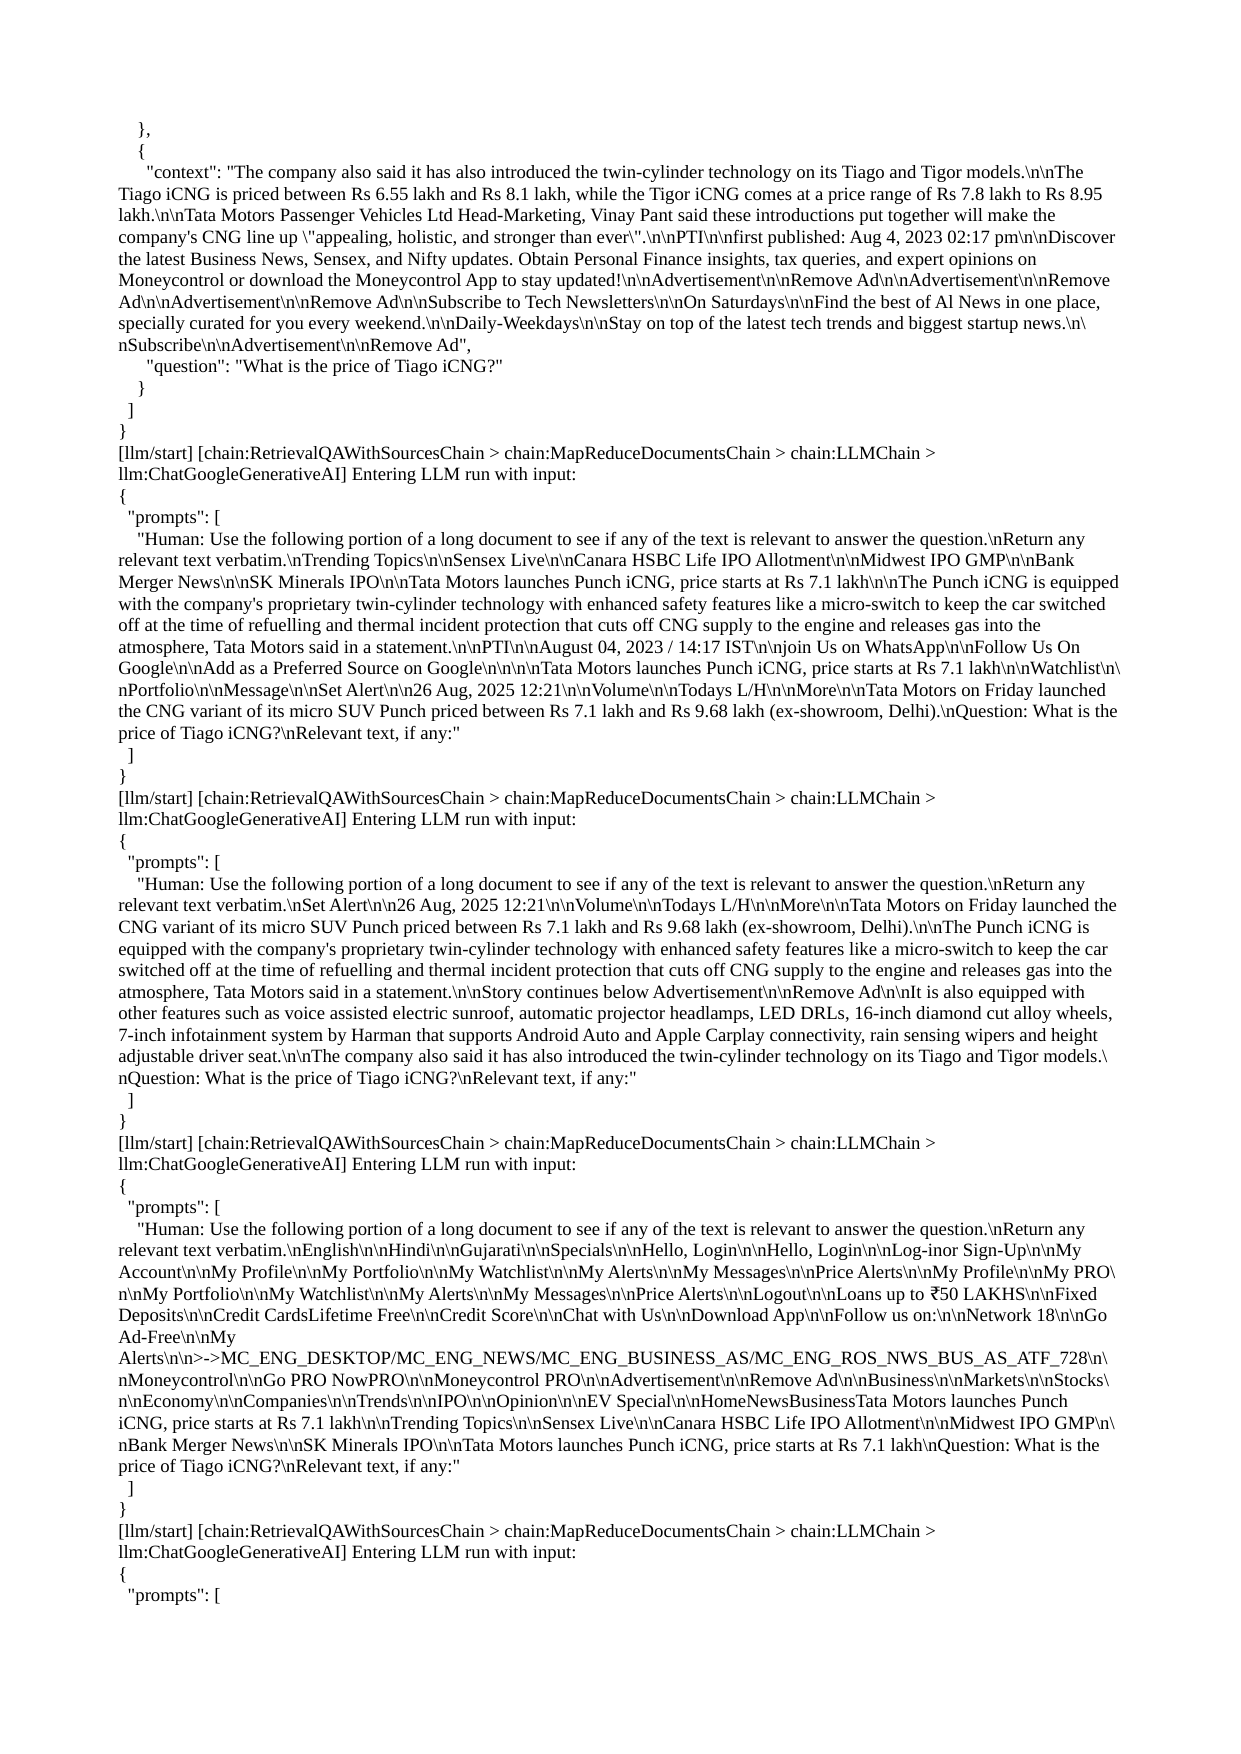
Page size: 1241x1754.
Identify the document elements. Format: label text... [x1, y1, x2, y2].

text ] [118, 743, 1122, 765]
text { [118, 1175, 1122, 1196]
text "prompts": [ [118, 1196, 1122, 1218]
text [llm/start] [chain:RetrievalQAWithSourcesChain > chain:MapReduceDocumentsChain > chain:LLMChain > llm:ChatGoogleGenerativeAI] Entering LLM run with input: [118, 442, 1122, 485]
text } [118, 1498, 1122, 1520]
text "prompts": [ [118, 506, 1122, 528]
text ] [118, 398, 1122, 420]
text { [118, 1563, 1122, 1584]
text "Human: Use the following portion of a long document to see if any of the text is relevant to answer the question.\nReturn any relevant text verbatim.\nSet Alert\n\n26 Aug, 2025 12:21\n\nVolume\n\nTodays L/H\n\nMore\n\nTata Motors on Friday launched the CNG variant of its micro SUV Punch priced between Rs 7.1 lakh and Rs 9.68 lakh (ex-showroom, Delhi).\n\nThe Punch iCNG is equipped with the company's proprietary twin-cylinder technology with enhanced safety features like a micro-switch to keep the car switched off at the time of refuelling and thermal incident protection that cuts off CNG supply to the engine and releases gas into the atmosphere, Tata Motors said in a statement.\n\nStory continues below Advertisement\n\nRemove Ad\n\nIt is also equipped with other features such as voice assisted electric sunroof, automatic projector headlamps, LED DRLs, 16-inch diamond cut alloy wheels, 7-inch infotainment system by Harman that supports Android Auto and Apple Carplay connectivity, rain sensing wipers and height adjustable driver seat.\n\nThe company also said it has also introduced the twin-cylinder technology on its Tiago and Tigor models.\nQuestion: What is the price of Tiago iCNG?\nRelevant text, if any:" [118, 873, 1122, 1088]
text ] [118, 1477, 1122, 1498]
text "question": "What is the price of Tiago iCNG?" [118, 355, 1122, 377]
text } [118, 765, 1122, 787]
text { [118, 140, 1122, 161]
text [llm/start] [chain:RetrievalQAWithSourcesChain > chain:MapReduceDocumentsChain > chain:LLMChain > llm:ChatGoogleGenerativeAI] Entering LLM run with input: [118, 1132, 1122, 1175]
text }, [118, 118, 1122, 140]
text "context": "The company also said it has also introduced the twin-cylinder technology on its Tiago and Tigor models.\n\nThe Tiago iCNG is priced between Rs 6.55 lakh and Rs 8.1 lakh, while the Tigor iCNG comes at a price range of Rs 7.8 lakh to Rs 8.95 lakh.\n\nTata Motors Passenger Vehicles Ltd Head-Marketing, Vinay Pant said these introductions put together will make the company's CNG line up \"appealing, holistic, and stronger than ever\".\n\nPTI\n\nfirst published: Aug 4, 2023 02:17 pm\n\nDiscover the latest Business News, Sensex, and Nifty updates. Obtain Personal Finance insights, tax queries, and expert opinions on Moneycontrol or download the Moneycontrol App to stay updated!\n\nAdvertisement\n\nRemove Ad\n\nAdvertisement\n\nRemove Ad\n\nAdvertisement\n\nRemove Ad\n\nSubscribe to Tech Newsletters\n\nOn Saturdays\n\nFind the best of Al News in one place, specially curated for you every weekend.\n\nDaily-Weekdays\n\nStay on top of the latest tech trends and biggest startup news.\n\nSubscribe\n\nAdvertisement\n\nRemove Ad", [118, 161, 1122, 355]
text "prompts": [ [118, 1584, 1122, 1606]
text [llm/start] [chain:RetrievalQAWithSourcesChain > chain:MapReduceDocumentsChain > chain:LLMChain > llm:ChatGoogleGenerativeAI] Entering LLM run with input: [118, 787, 1122, 830]
text "prompts": [ [118, 851, 1122, 873]
text { [118, 830, 1122, 851]
text ] [118, 1088, 1122, 1110]
text } [118, 377, 1122, 398]
text } [118, 420, 1122, 442]
text { [118, 485, 1122, 506]
text "Human: Use the following portion of a long document to see if any of the text is relevant to answer the question.\nReturn any relevant text verbatim.\nTrending Topics\n\nSensex Live\n\nCanara HSBC Life IPO Allotment\n\nMidwest IPO GMP\n\nBank Merger News\n\nSK Minerals IPO\n\nTata Motors launches Punch iCNG, price starts at Rs 7.1 lakh\n\nThe Punch iCNG is equipped with the company's proprietary twin-cylinder technology with enhanced safety features like a micro-switch to keep the car switched off at the time of refuelling and thermal incident protection that cuts off CNG supply to the engine and releases gas into the atmosphere, Tata Motors said in a statement.\n\nPTI\n\nAugust 04, 2023 / 14:17 IST\n\njoin Us on WhatsApp\n\nFollow Us On Google\n\nAdd as a Preferred Source on Google\n\n\n\nTata Motors launches Punch iCNG, price starts at Rs 7.1 lakh\n\nWatchlist\n\nPortfolio\n\nMessage\n\nSet Alert\n\n26 Aug, 2025 12:21\n\nVolume\n\nTodays L/H\n\nMore\n\nTata Motors on Friday launched the CNG variant of its micro SUV Punch priced between Rs 7.1 lakh and Rs 9.68 lakh (ex-showroom, Delhi).\nQuestion: What is the price of Tiago iCNG?\nRelevant text, if any:" [118, 528, 1122, 743]
text [llm/start] [chain:RetrievalQAWithSourcesChain > chain:MapReduceDocumentsChain > chain:LLMChain > llm:ChatGoogleGenerativeAI] Entering LLM run with input: [118, 1520, 1122, 1563]
text "Human: Use the following portion of a long document to see if any of the text is relevant to answer the question.\nReturn any relevant text verbatim.\nEnglish\n\nHindi\n\nGujarati\n\nSpecials\n\nHello, Login\n\nHello, Login\n\nLog-inor Sign-Up\n\nMy Account\n\nMy Profile\n\nMy Portfolio\n\nMy Watchlist\n\nMy Alerts\n\nMy Messages\n\nPrice Alerts\n\nMy Profile\n\nMy PRO\n\nMy Portfolio\n\nMy Watchlist\n\nMy Alerts\n\nMy Messages\n\nPrice Alerts\n\nLogout\n\nLoans up to ₹50 LAKHS\n\nFixed Deposits\n\nCredit CardsLifetime Free\n\nCredit Score\n\nChat with Us\n\nDownload App\n\nFollow us on:\n\nNetwork 18\n\nGo Ad-Free\n\nMy Alerts\n\n>->MC_ENG_DESKTOP/MC_ENG_NEWS/MC_ENG_BUSINESS_AS/MC_ENG_ROS_NWS_BUS_AS_ATF_728\n\nMoneycontrol\n\nGo PRO NowPRO\n\nMoneycontrol PRO\n\nAdvertisement\n\nRemove Ad\n\nBusiness\n\nMarkets\n\nStocks\n\nEconomy\n\nCompanies\n\nTrends\n\nIPO\n\nOpinion\n\nEV Special\n\nHomeNewsBusinessTata Motors launches Punch iCNG, price starts at Rs 7.1 lakh\n\nTrending Topics\n\nSensex Live\n\nCanara HSBC Life IPO Allotment\n\nMidwest IPO GMP\n\nBank Merger News\n\nSK Minerals IPO\n\nTata Motors launches Punch iCNG, price starts at Rs 7.1 lakh\nQuestion: What is the price of Tiago iCNG?\nRelevant text, if any:" [118, 1218, 1122, 1477]
text } [118, 1110, 1122, 1132]
